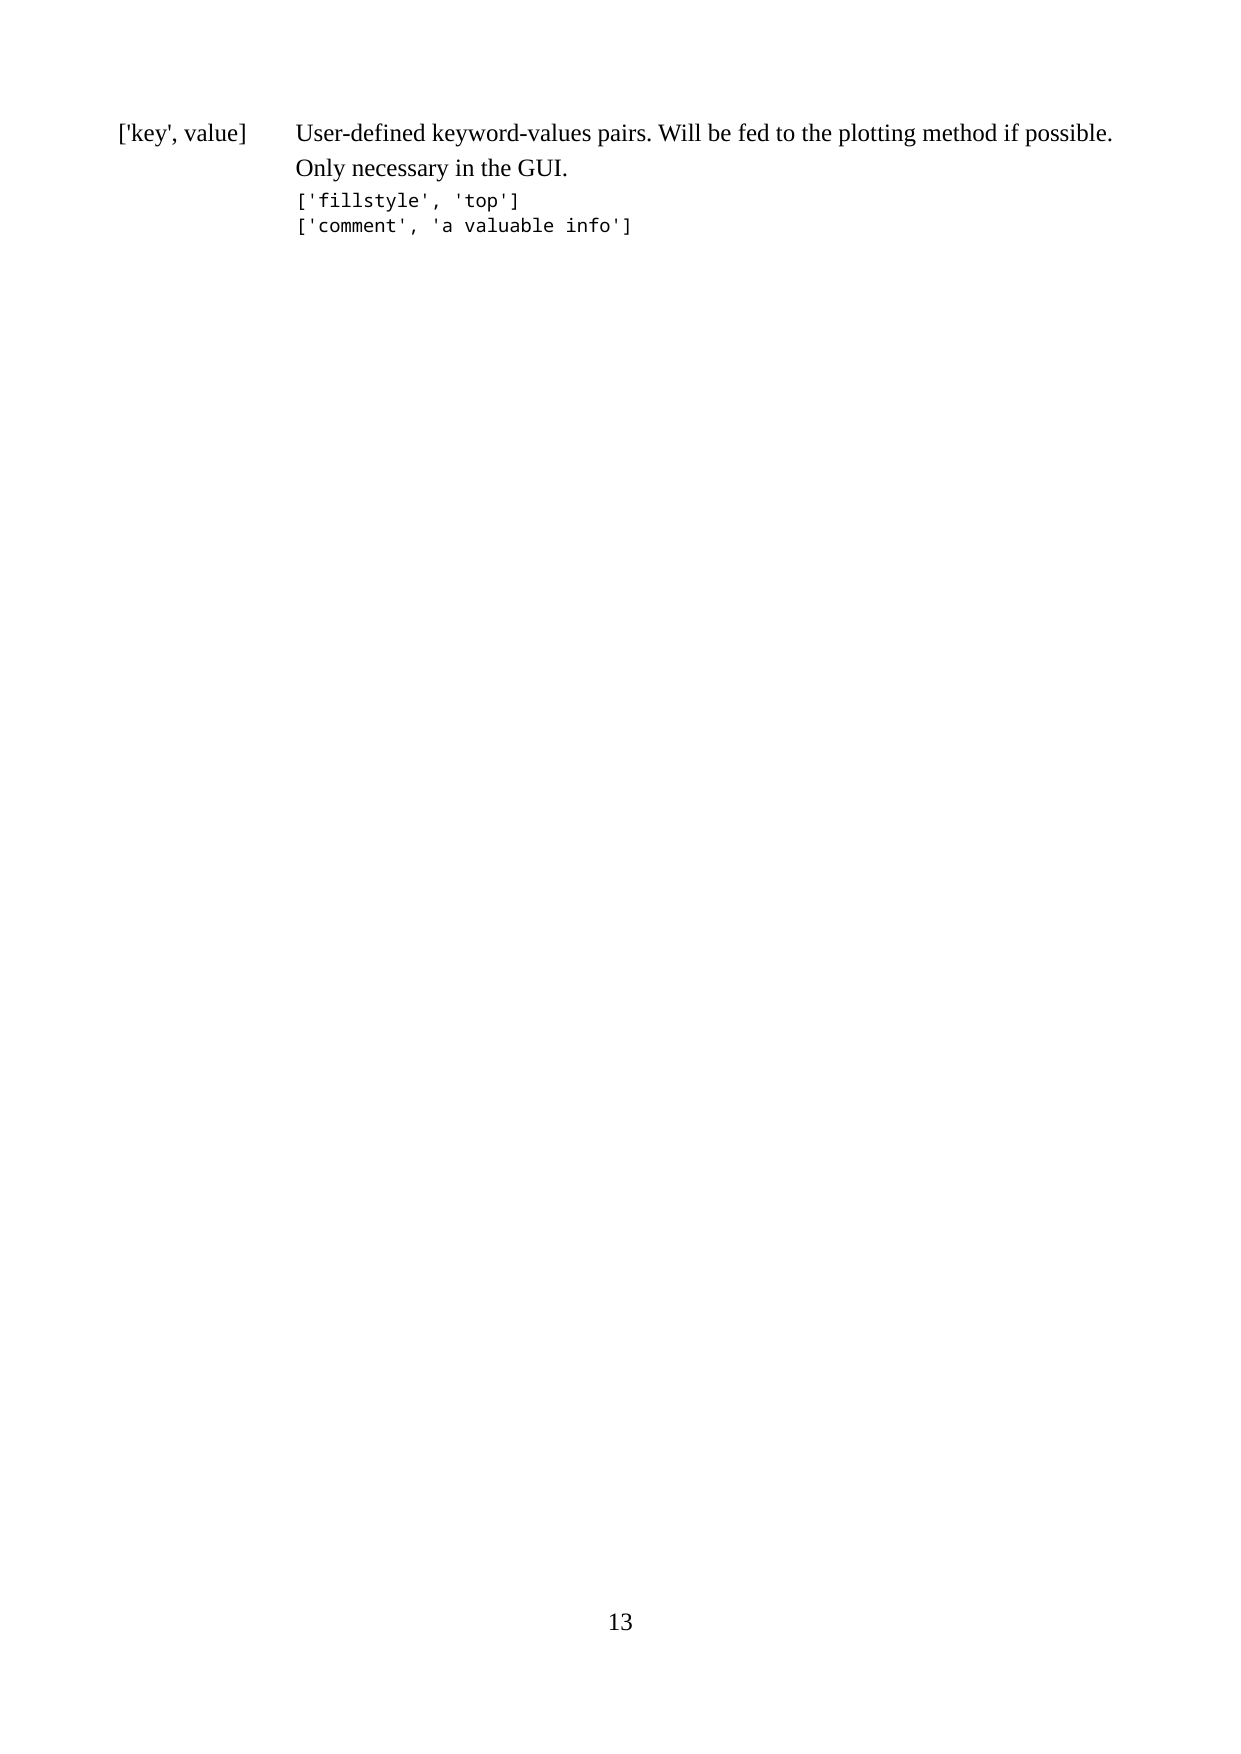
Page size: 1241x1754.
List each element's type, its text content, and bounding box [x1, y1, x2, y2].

text ['key', value] User-defined keyword-values pairs. Will be fed to the plotting method if possible. Only necessary in the GUI. [118, 118, 1122, 181]
text ['comment', 'a valuable info'] [295, 213, 1093, 238]
text ['fillstyle', 'top'] [295, 187, 1093, 213]
